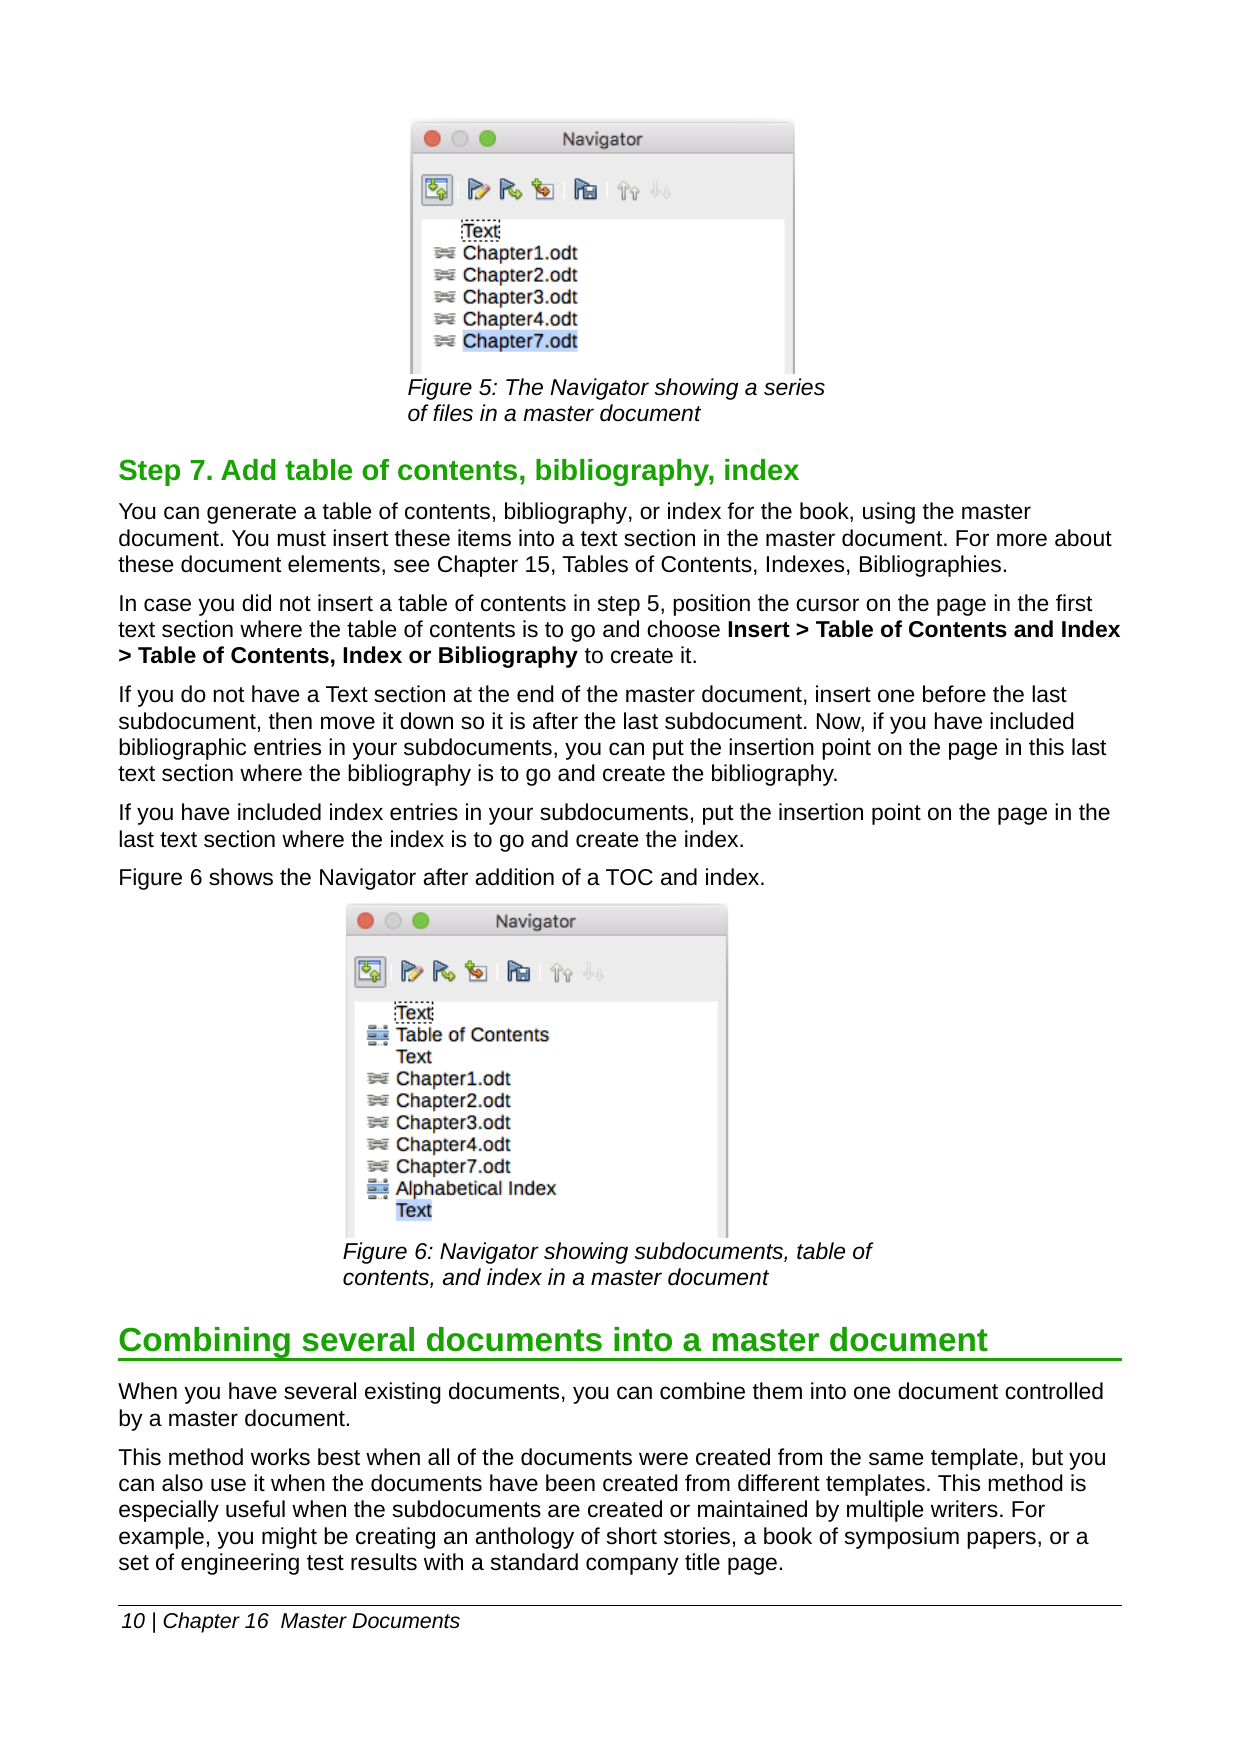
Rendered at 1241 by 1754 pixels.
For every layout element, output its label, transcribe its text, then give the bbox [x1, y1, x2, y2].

text If you have included index entries in your subdocuments, put the insertion point on the page in the last text section where the index is to go and create the index. [118, 799, 1122, 852]
text Figure 5: The Navigator showing a series of files in a master document [407, 118, 833, 427]
text If you do not have a Text section at the end of the master document, insert one before the last subdocument, then move it down so it is after the last subdocument. Now, if you have included bibliographic entries in your subdocuments, you can put the insertion point on the page in this last text section where the bibliography is to go and create the bibliography. [118, 681, 1122, 787]
text You can generate a table of contents, bibliography, or index for the book, using the master document. You must insert these items into a text section in the master document. For more about these document elements, see Chapter 15, Tables of Contents, Indexes, Bibliographies. [118, 498, 1122, 577]
text This method works best when all of the documents were created from the same template, but you can also use it when the documents have been created from different templates. This method is especially useful when the subdocuments are created or maintained by multiple writers. For example, you might be creating an anthology of short stories, a book of symposium papers, or a set of engineering test results with a standard company title page. [118, 1443, 1122, 1575]
picture [409, 118, 795, 374]
text When you have several existing documents, you can combine them into one document controlled by a master document. [118, 1378, 1122, 1431]
text In case you did not insert a table of contents in step 5, position the cursor on the page in the first text section where the table of contents is to go and choose Insert > Table of Contents and Index > Table of Contents, Index or Bibliography to create it. [118, 590, 1122, 669]
picture [345, 903, 729, 1238]
subtitle Step 7. Add table of contents, bibliography, index [118, 453, 1122, 486]
text Figure 6 shows the Navigator after addition of a TOC and index. [118, 864, 1122, 891]
subtitle Combining several documents into a master document [118, 1320, 1122, 1358]
text Figure 6: Navigator showing subdocuments, table of contents, and index in a master document [343, 903, 897, 1290]
